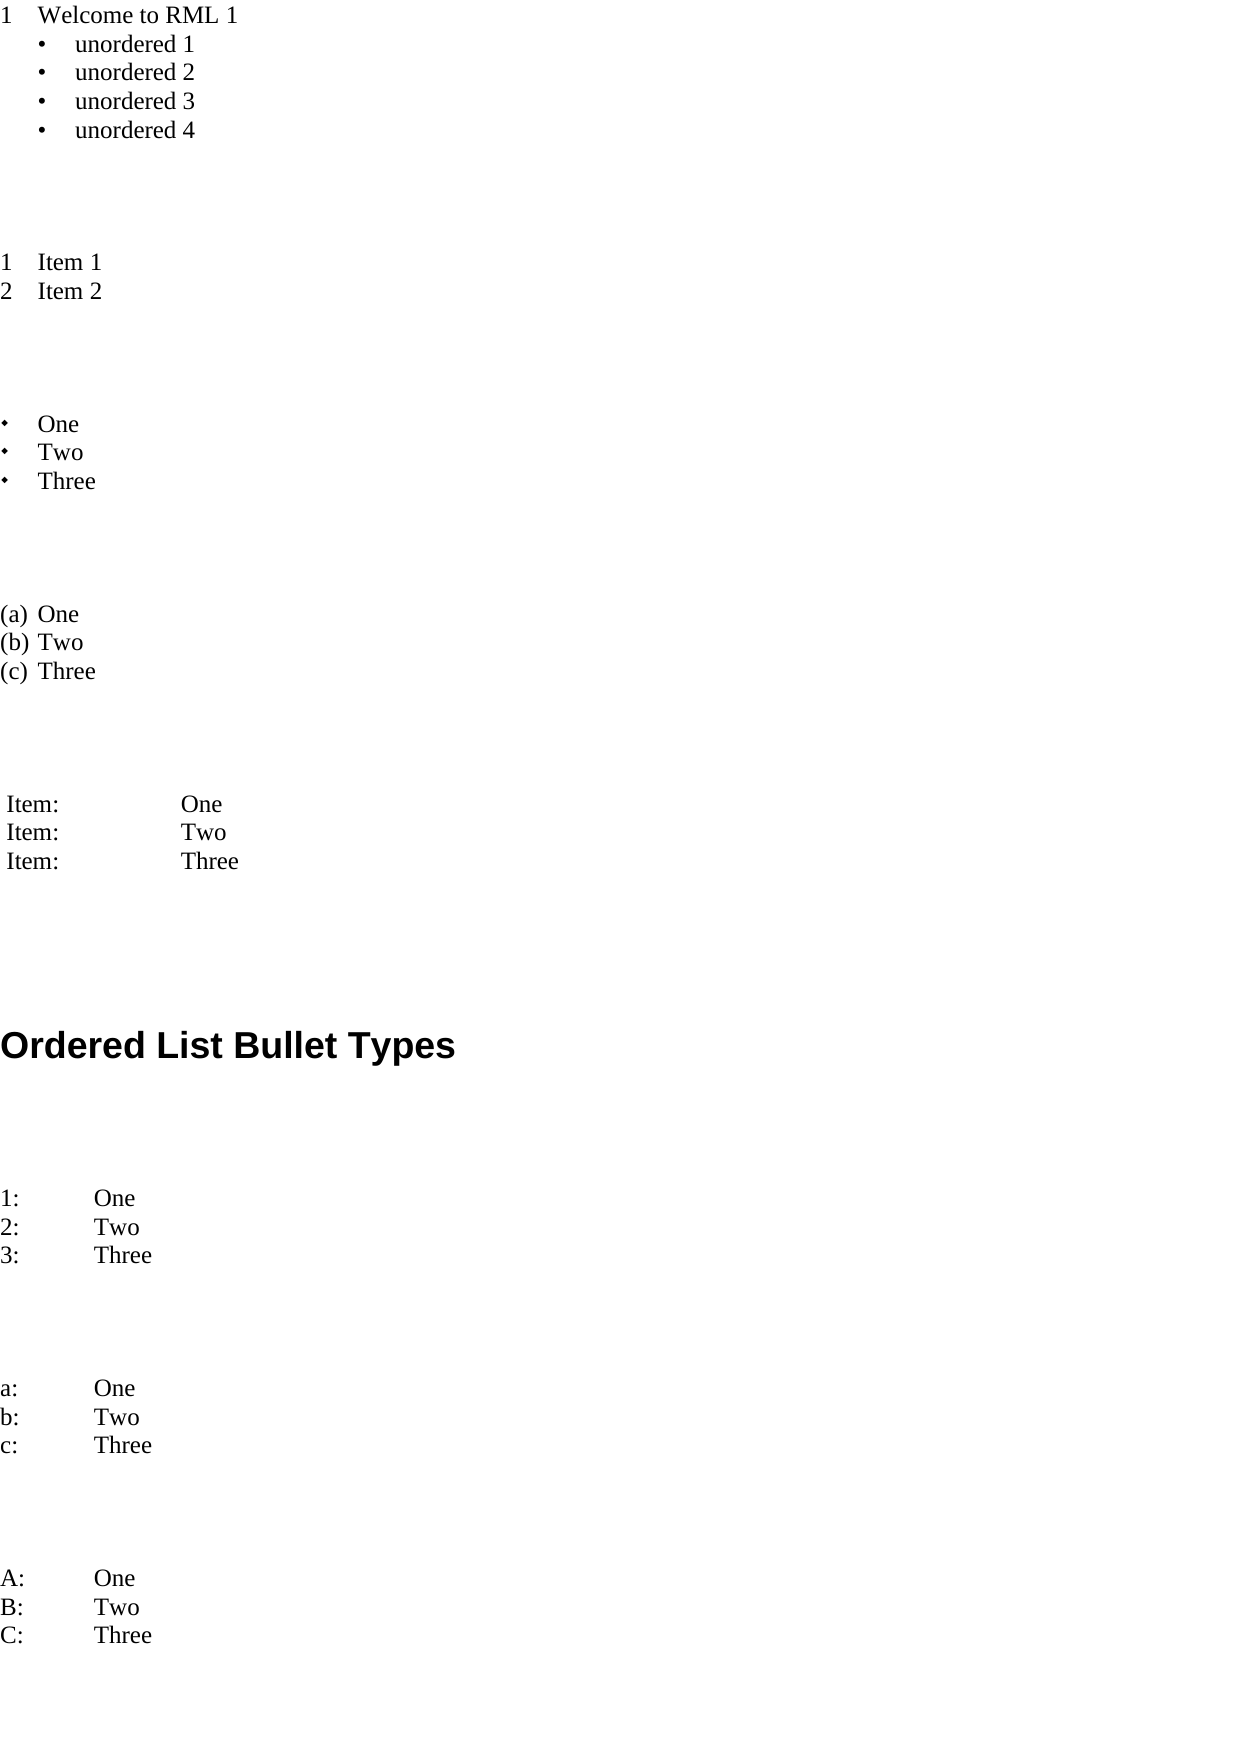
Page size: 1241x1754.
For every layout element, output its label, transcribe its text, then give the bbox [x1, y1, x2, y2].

list One [0, 1563, 1240, 1592]
list Two [0, 1402, 1240, 1431]
list Three [0, 846, 1240, 875]
list unordered 1 [37, 29, 1240, 57]
list One [0, 789, 1240, 817]
list Two [0, 627, 1240, 656]
list Three [0, 466, 1240, 495]
list unordered 3 [37, 86, 1240, 115]
list Item 2 [0, 276, 1240, 305]
list One [0, 1183, 1240, 1212]
list Three [0, 1431, 1240, 1459]
list Three [0, 1241, 1240, 1269]
list Two [0, 1212, 1240, 1241]
list unordered 4 [37, 115, 1240, 144]
list One [0, 1373, 1240, 1402]
list Three [0, 656, 1240, 685]
list Two [0, 1592, 1240, 1621]
list Item 1 [0, 247, 1240, 276]
list Two [0, 437, 1240, 466]
list One [0, 409, 1240, 437]
list Welcome to RML 1 [0, 0, 1240, 29]
list Three [0, 1621, 1240, 1649]
list One [0, 599, 1240, 627]
list unordered 2 [37, 57, 1240, 86]
subtitle Ordered List Bullet Types [0, 1024, 1240, 1067]
list Two [0, 817, 1240, 846]
